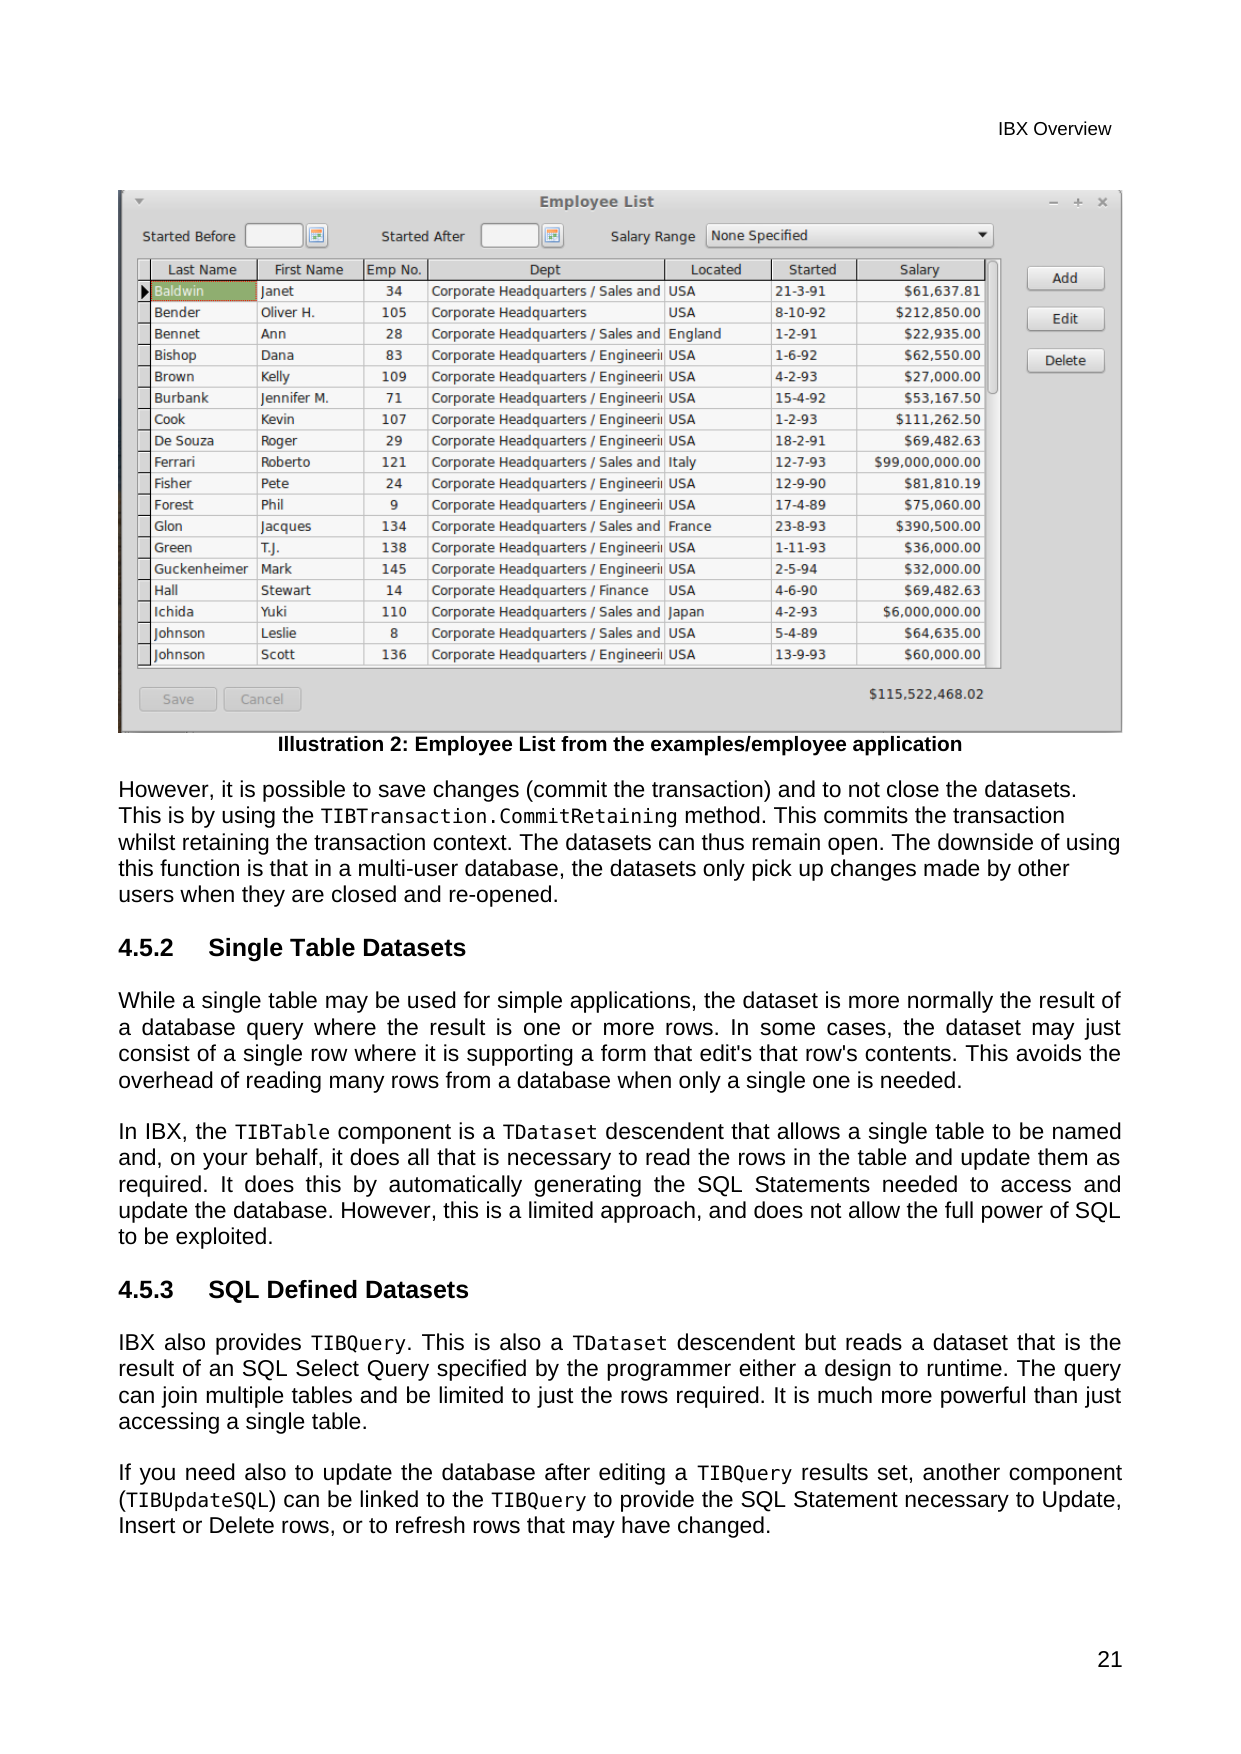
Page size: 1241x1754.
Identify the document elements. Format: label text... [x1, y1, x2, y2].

text If you need also to update the database after editing a TIBQuery results set, another component (TIBUpdateSQL) can be linked to the TIBQuery to provide the SQL Statement necessary to Update, Insert or Delete rows, or to refresh rows that may have changed. [118, 1459, 1122, 1538]
subtitle SQL Defined Datasets [118, 1275, 1122, 1303]
text IBX also provides TIBQuery. This is also a TDataset descendent but reads a dataset that is the result of an SQL Select Query specified by the programmer either a design to runtime. The query can join multiple tables and be limited to just the rows required. It is much more powerful than just accessing a single table. [118, 1329, 1122, 1434]
text However, it is possible to save changes (commit the transaction) and to not close the datasets. This is by using the TIBTransaction.CommitRetaining method. This commits the transaction whilst retaining the transaction context. The datasets can thus remain open. The downside of using this function is that in a multi-user database, the datasets only pick up changes made by other users when they are closed and re-opened. [118, 756, 1122, 908]
text Illustration 2: Employee List from the examples/employee application [118, 733, 1122, 756]
text [118, 178, 1122, 190]
text In IBX, the TIBTable component is a TDataset descendent that allows a single table to be named and, on your behalf, it does all that is necessary to read the rows in the table and update them as required. It does this by automatically generating the SQL Statements needed to access and update the database. However, this is a limited approach, and does not allow the full power of SQL to be exploited. [118, 1118, 1122, 1250]
subtitle Single Table Datasets [118, 933, 1122, 962]
picture [118, 190, 1123, 733]
text While a single table may be used for simple applications, the dataset is more normally the result of a database query where the result is one or more rows. In some cases, the dataset may just consist of a single row where it is supporting a form that edit's that row's contents. This avoids the overhead of reading many rows from a database when only a single one is needed. [118, 987, 1122, 1093]
